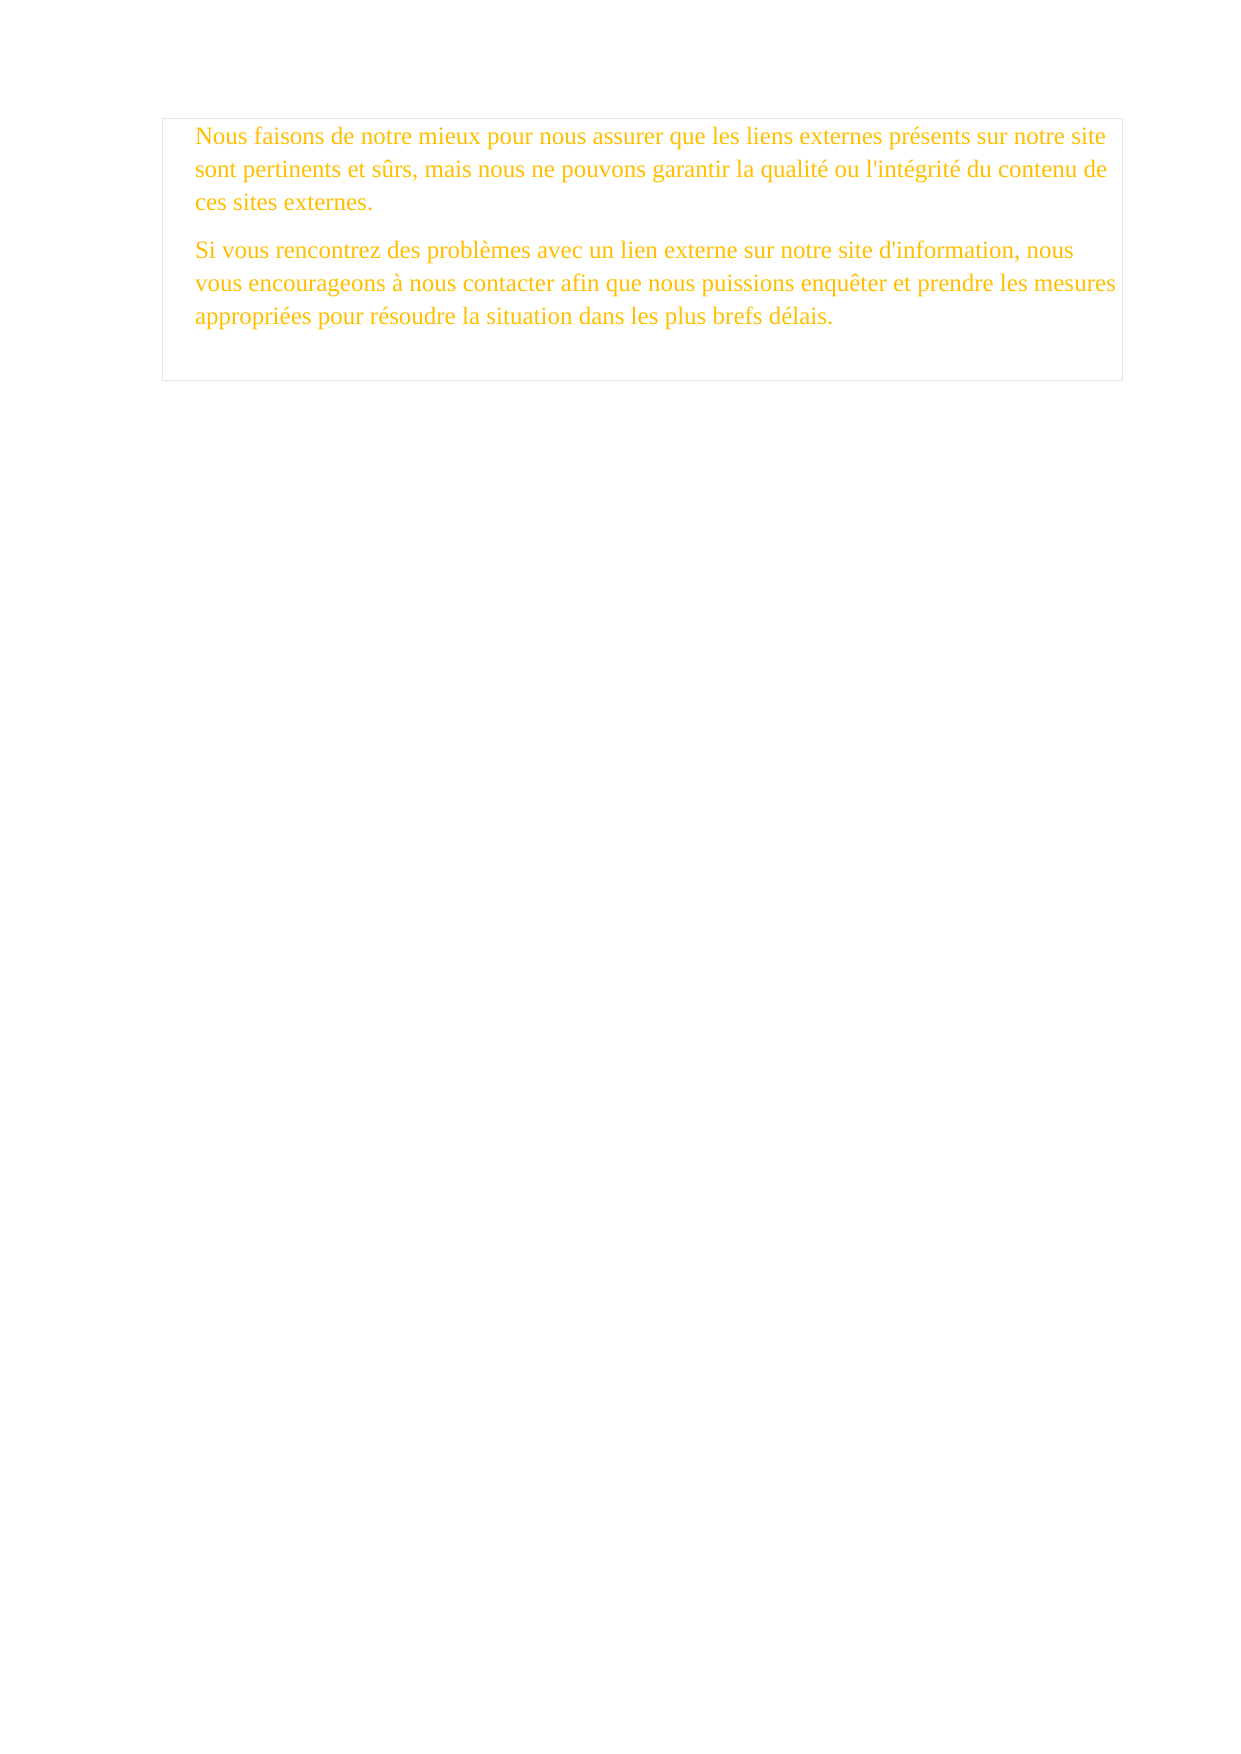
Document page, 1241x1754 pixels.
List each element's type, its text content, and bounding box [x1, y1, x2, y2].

list Nous faisons de notre mieux pour nous assurer que les liens externes présents sur notre site sont pertinents et sûrs, mais nous ne pouvons garantir la qualité ou l'intégrité du contenu de ces sites externes. [163, 119, 1122, 216]
list Si vous rencontrez des problèmes avec un lien externe sur notre site d'information, nous vous encourageons à nous contacter afin que nous puissions enquêter et prendre les mesures appropriées pour résoudre la situation dans les plus brefs délais. [163, 232, 1122, 329]
